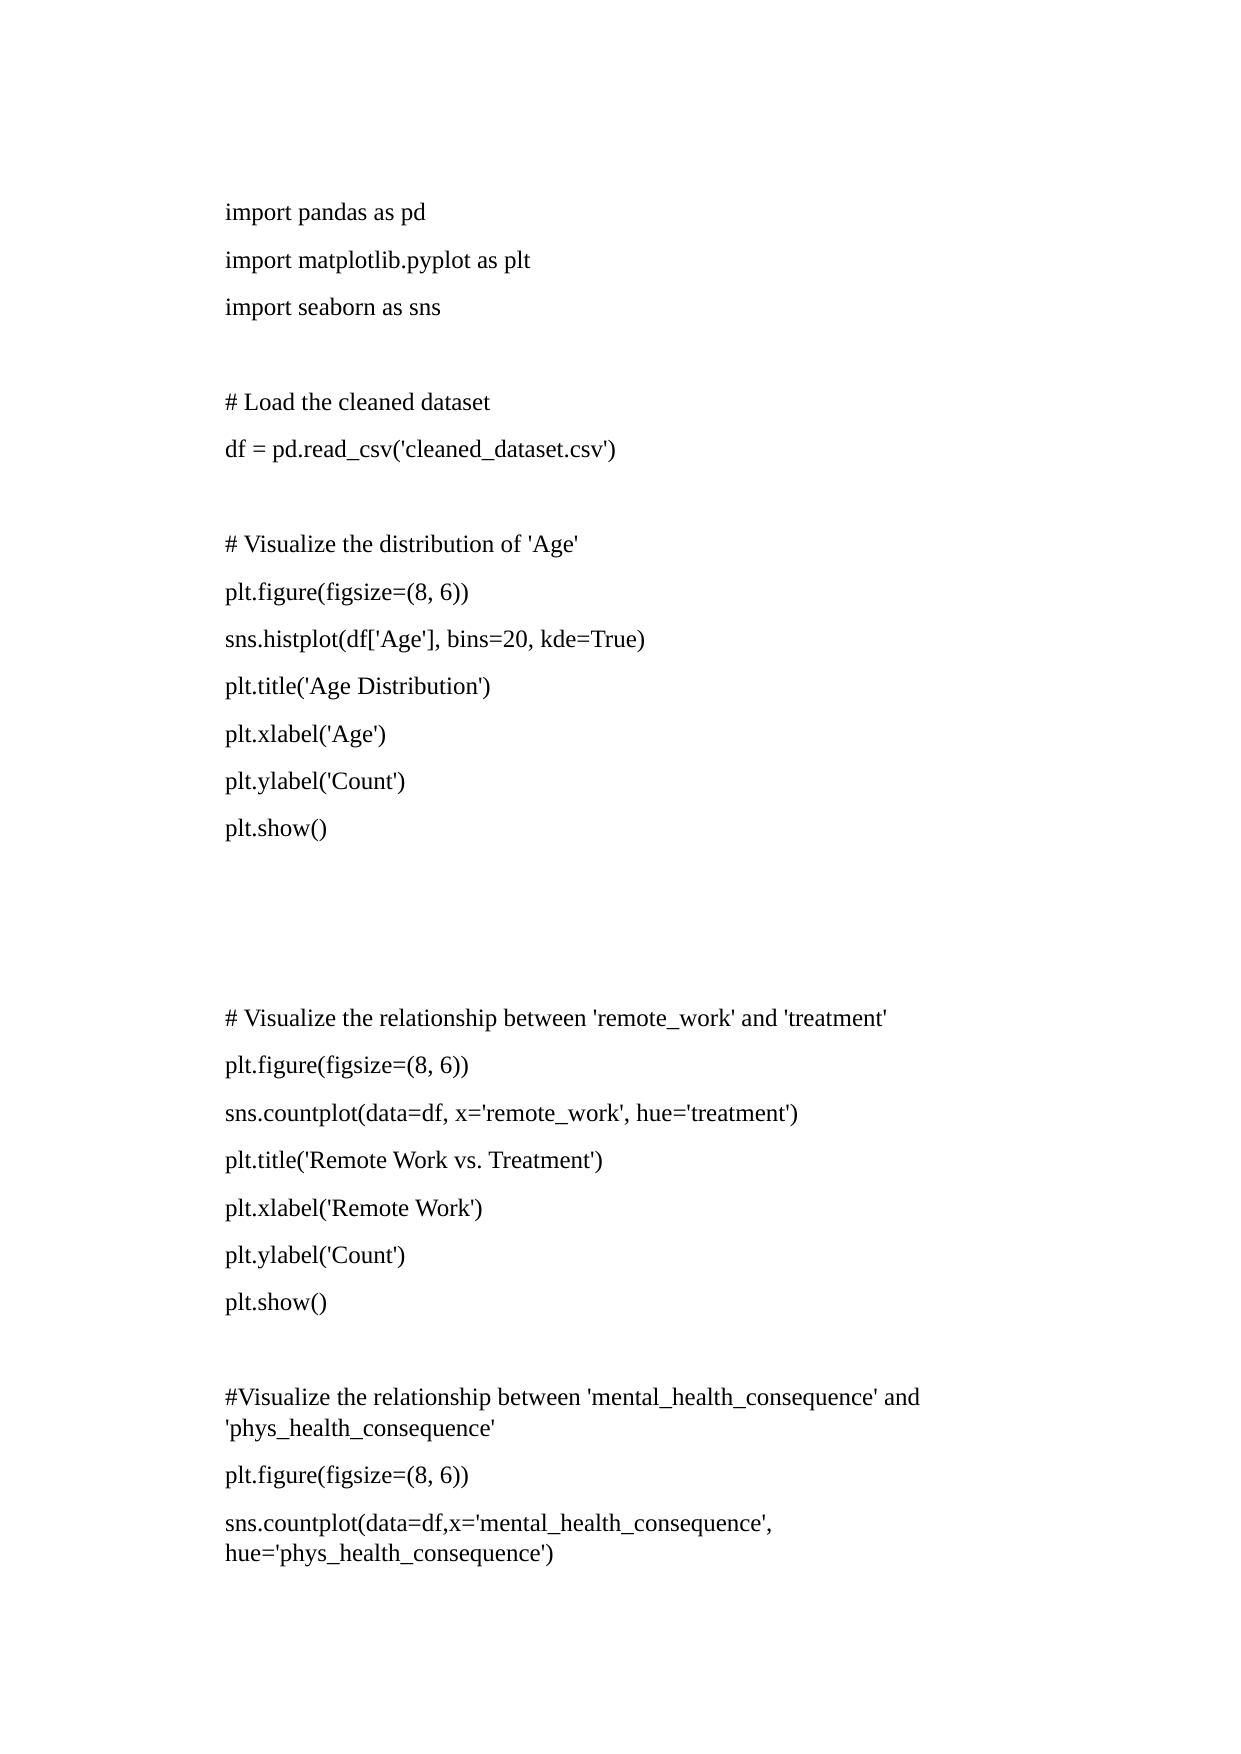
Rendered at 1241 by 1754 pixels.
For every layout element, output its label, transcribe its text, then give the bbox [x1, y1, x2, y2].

text import pandas as pd [225, 197, 1090, 226]
text df = pd.read_csv('cleaned_dataset.csv') [225, 434, 1090, 463]
text # Load the cleaned dataset [225, 387, 1090, 416]
text plt.show() [225, 1287, 1090, 1316]
text plt.title('Remote Work vs. Treatment') [225, 1145, 1090, 1174]
text plt.ylabel('Count') [225, 766, 1090, 795]
text #Visualize the relationship between 'mental_health_consequence' and 'phys_health_consequence' [225, 1382, 1090, 1442]
text import matplotlib.pyplot as plt [225, 245, 1090, 273]
text plt.xlabel('Remote Work') [225, 1193, 1090, 1221]
text # Visualize the distribution of 'Age' [225, 529, 1090, 558]
text plt.title('Age Distribution') [225, 671, 1090, 700]
text plt.show() [225, 813, 1090, 842]
text plt.figure(figsize=(8, 6)) [225, 577, 1090, 605]
text plt.ylabel('Count') [225, 1240, 1090, 1269]
text plt.figure(figsize=(8, 6)) [225, 1460, 1090, 1489]
text sns.histplot(df['Age'], bins=20, kde=True) [225, 624, 1090, 653]
text plt.xlabel('Age') [225, 719, 1090, 747]
text sns.countplot(data=df,x='mental_health_consequence', hue='phys_health_consequence') [225, 1508, 1090, 1567]
text plt.figure(figsize=(8, 6)) [225, 1051, 1090, 1079]
text sns.countplot(data=df, x='remote_work', hue='treatment') [225, 1098, 1090, 1127]
text import seaborn as sns [225, 292, 1090, 321]
text # Visualize the relationship between 'remote_work' and 'treatment' [225, 1003, 1090, 1032]
